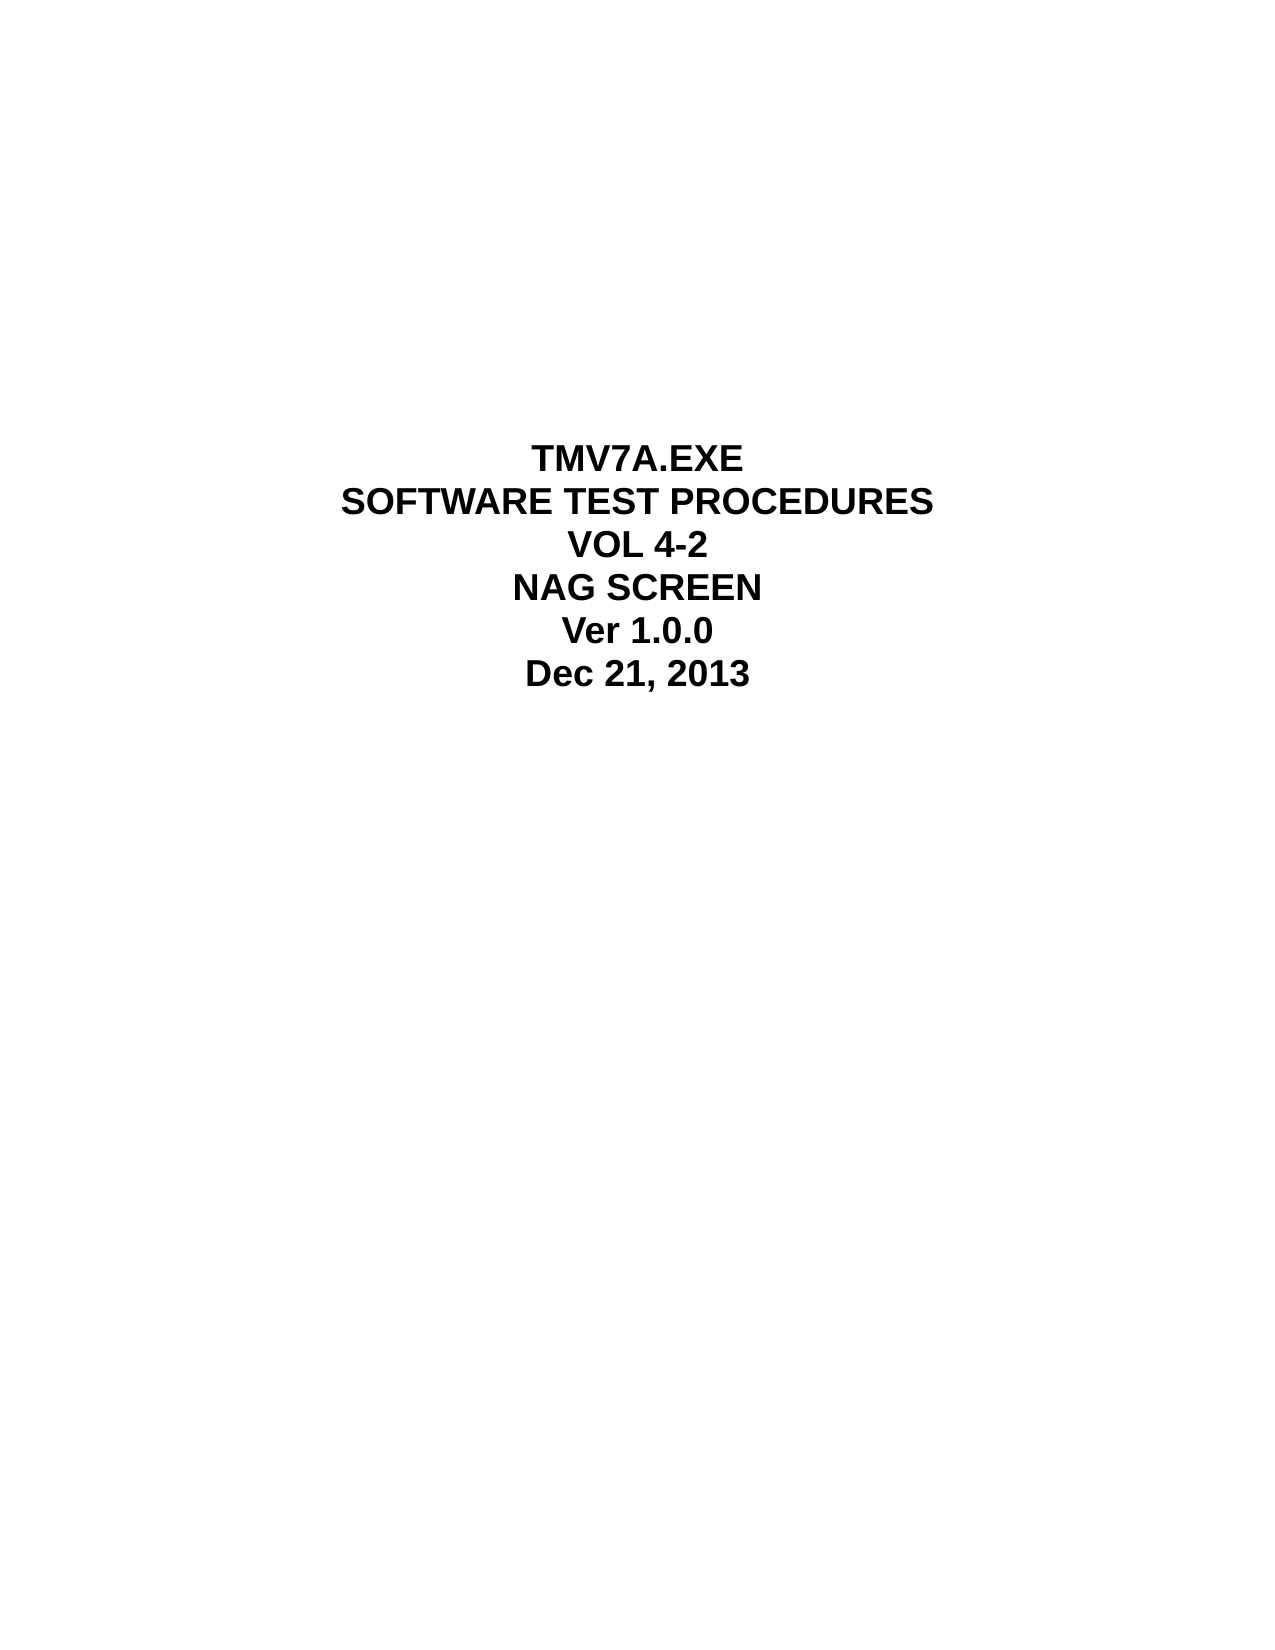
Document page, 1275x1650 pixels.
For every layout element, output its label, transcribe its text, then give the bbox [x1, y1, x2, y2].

text Ver 1.0.0 [118, 608, 1157, 651]
text Dec 21, 2013 [118, 651, 1157, 694]
text SOFTWARE TEST PROCEDURES [118, 479, 1157, 522]
text NAG SCREEN [118, 565, 1157, 608]
text VOL 4-2 [118, 522, 1157, 565]
text TMV7A.EXE [118, 436, 1157, 479]
